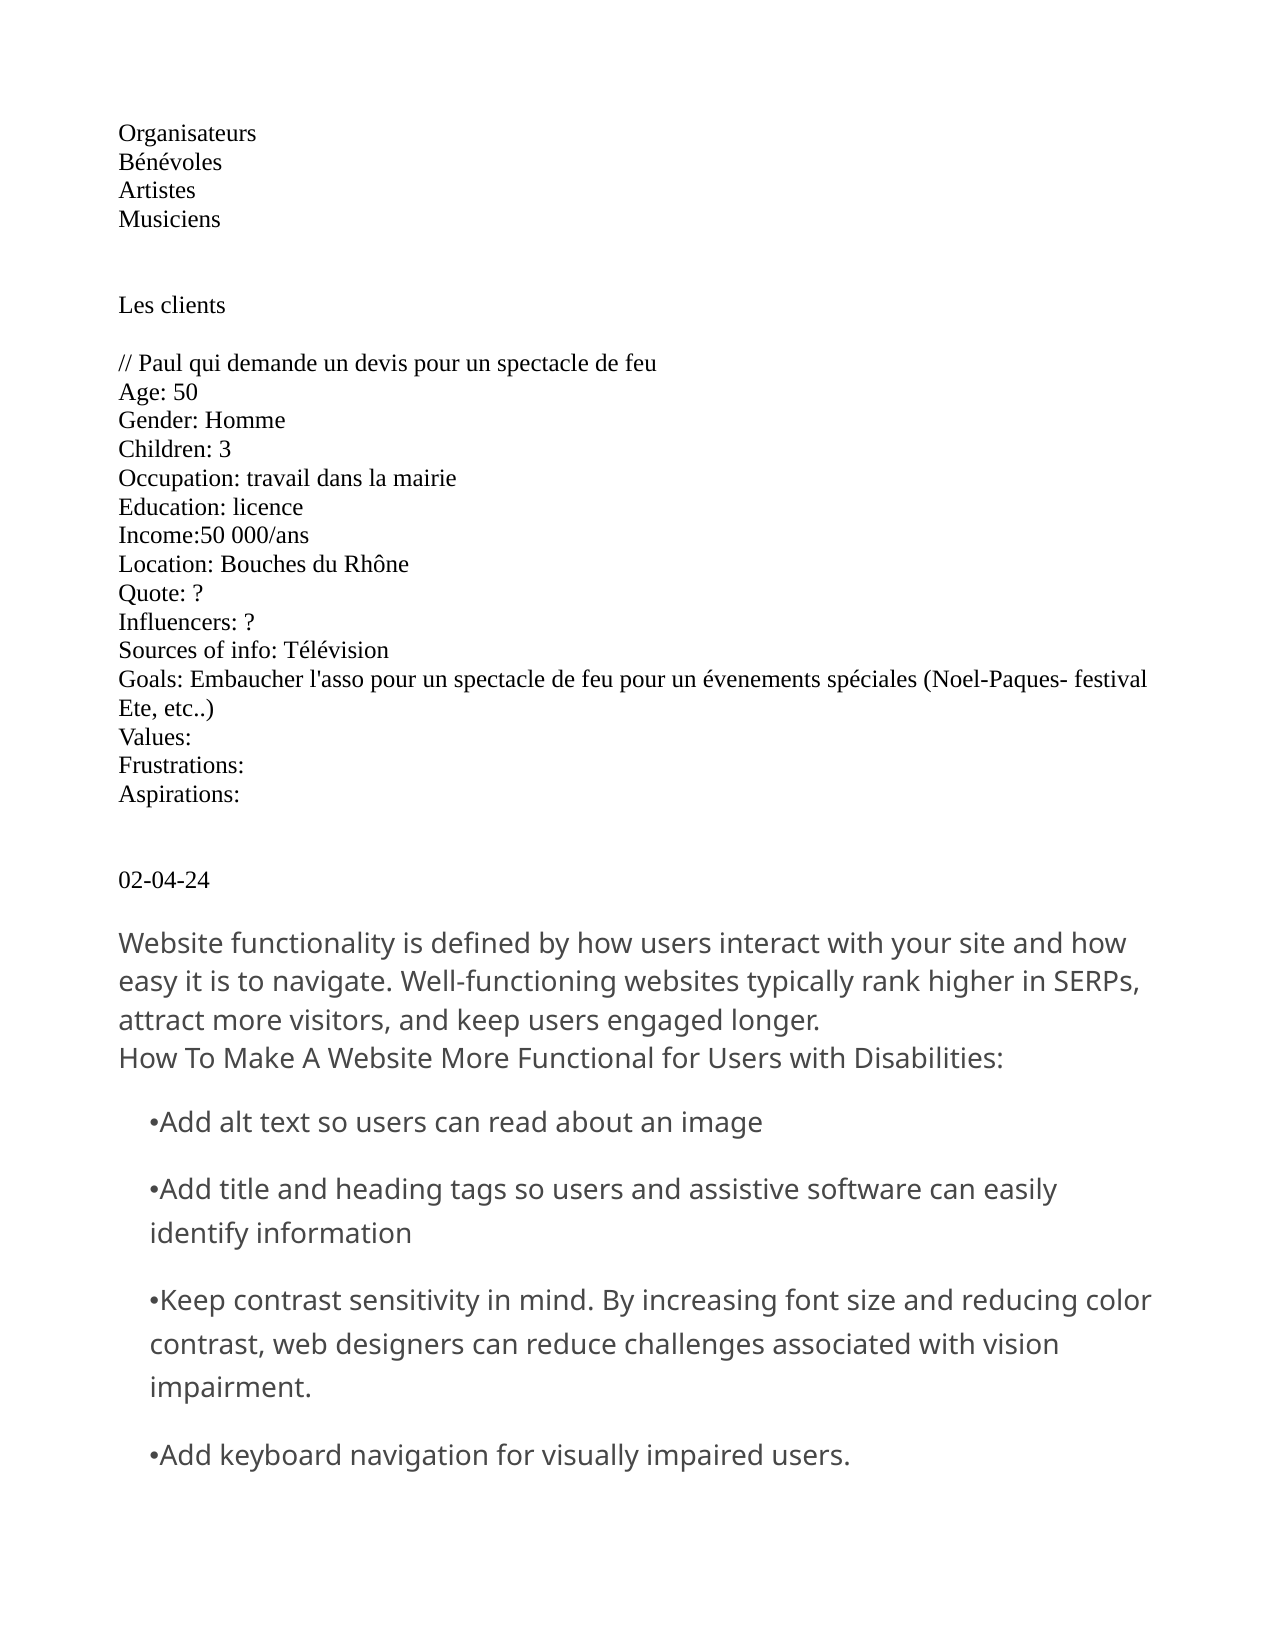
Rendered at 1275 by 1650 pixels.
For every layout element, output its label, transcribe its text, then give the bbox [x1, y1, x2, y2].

text Les clients [118, 291, 1157, 319]
text Sources of info: Télévision [118, 636, 1157, 664]
text Education: licence [118, 492, 1157, 521]
text Quote: ? [118, 578, 1157, 607]
text Values: [118, 722, 1157, 751]
text Age: 50 [118, 377, 1157, 406]
text Income:50 000/ans [118, 521, 1157, 549]
list Add title and heading tags so users and assistive software can easily identify information [118, 1164, 1157, 1251]
text Artistes [118, 176, 1157, 204]
text Influencers: ? [118, 607, 1157, 636]
text Aspirations: [118, 779, 1157, 808]
text 02-04-24 [118, 866, 1157, 894]
text Gender: Homme [118, 406, 1157, 434]
text Frustrations: [118, 751, 1157, 779]
text Musiciens [118, 204, 1157, 233]
text Organisateurs [118, 118, 1157, 147]
text Children: 3 [118, 434, 1157, 463]
list Add keyboard navigation for visually impaired users. [118, 1429, 1157, 1473]
list Add alt text so users can read about an image [118, 1097, 1157, 1141]
text Goals: Embaucher l'asso pour un spectacle de feu pour un évenements spéciales (Noel-Paques- festival Ete, etc..) [118, 664, 1157, 722]
text Occupation: travail dans la mairie [118, 463, 1157, 492]
text Bénévoles [118, 147, 1157, 176]
list Keep contrast sensitivity in mind. By increasing font size and reducing color contrast, web designers can reduce challenges associated with vision impairment. [118, 1275, 1157, 1406]
text Location: Bouches du Rhône [118, 549, 1157, 578]
text How To Make A Website More Functional for Users with Disabilities: [118, 1038, 1157, 1076]
text Website functionality is defined by how users interact with your site and how easy it is to navigate. Well-functioning websites typically rank higher in SERPs, attract more visitors, and keep users engaged longer. [118, 923, 1157, 1038]
text // Paul qui demande un devis pour un spectacle de feu [118, 348, 1157, 377]
